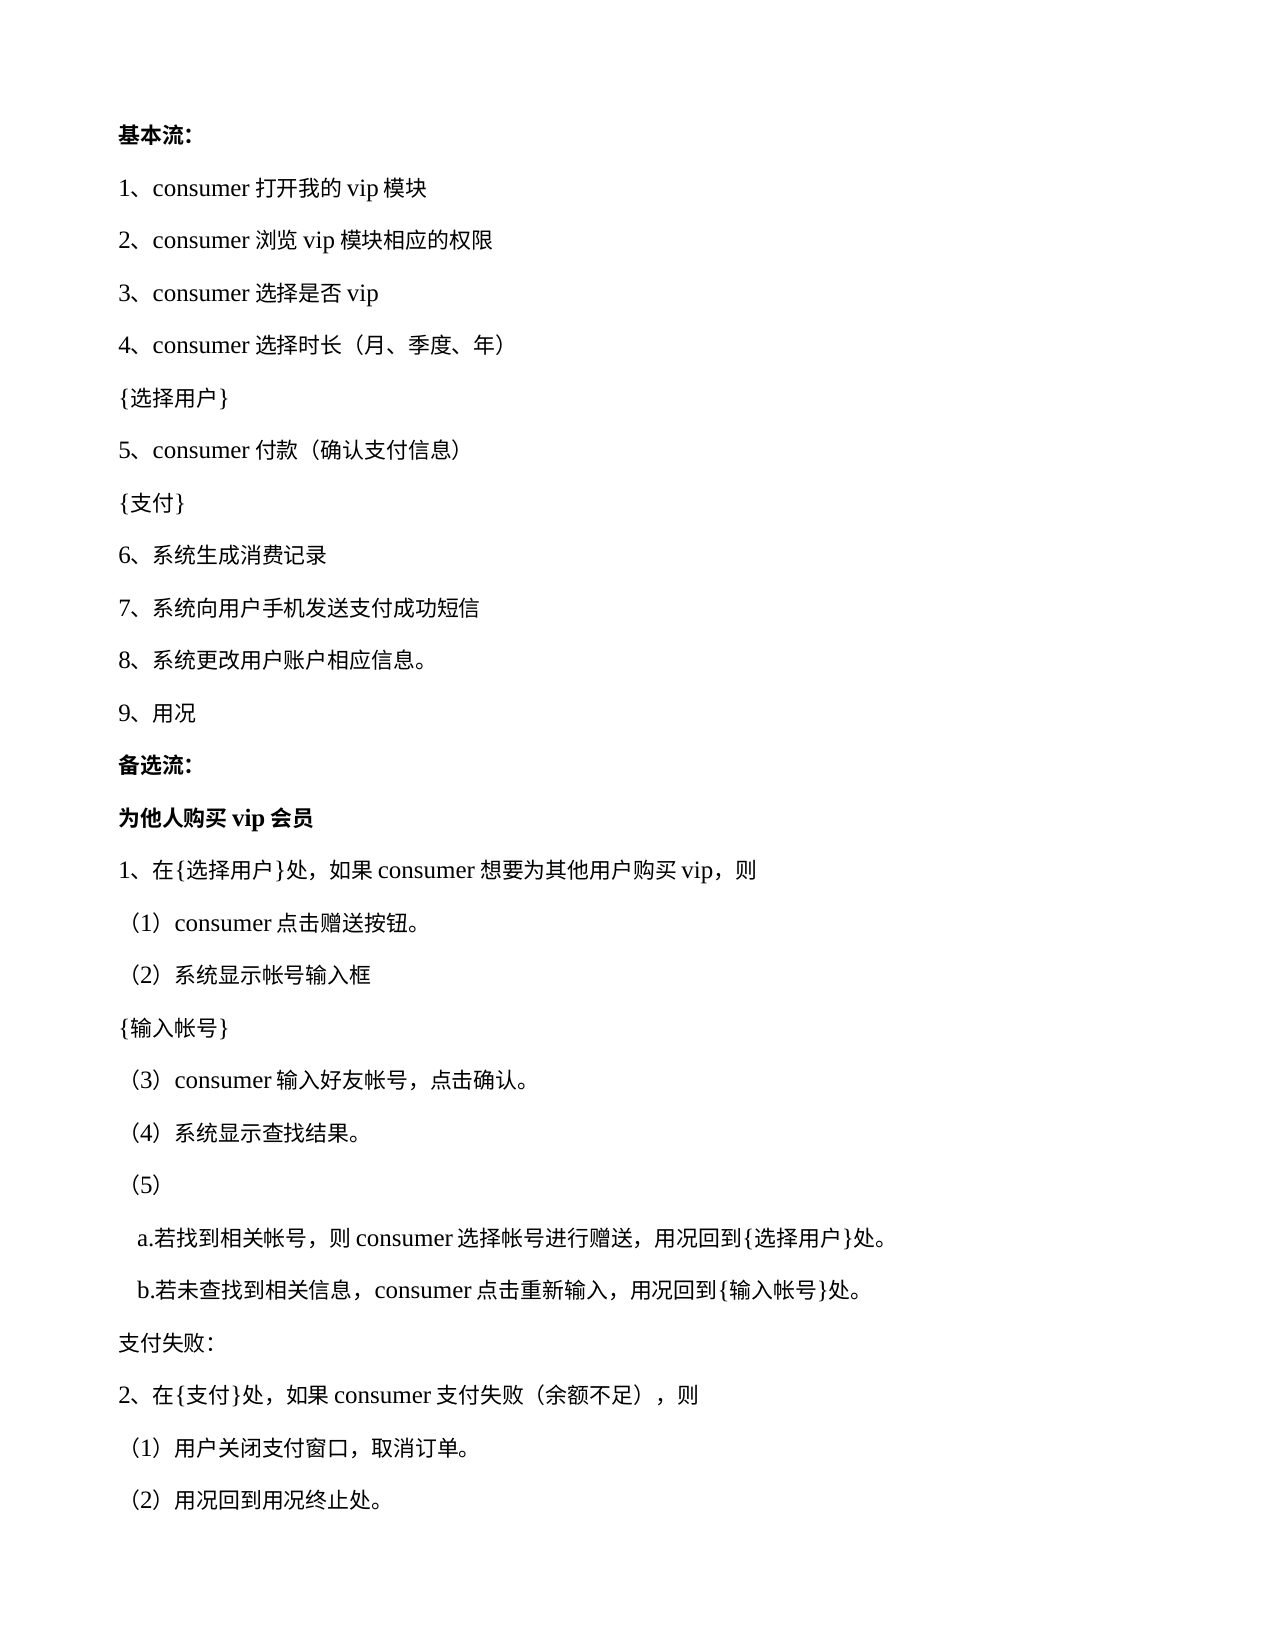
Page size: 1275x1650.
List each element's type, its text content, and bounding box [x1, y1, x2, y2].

text 4、consumer选择时长（月、季度、年） [118, 328, 1157, 360]
text （1）用户关闭支付窗口，取消订单。 [118, 1431, 1157, 1462]
text 基本流： [118, 118, 1157, 150]
text （2）系统显示帐号输入框 [118, 958, 1157, 990]
text （4）系统显示查找结果。 [118, 1116, 1157, 1147]
text 7、系统向用户手机发送支付成功短信 [118, 591, 1157, 622]
text （2）用况回到用况终止处。 [118, 1483, 1157, 1515]
text 为他人购买vip会员 [118, 801, 1157, 832]
text 备选流： [118, 748, 1157, 780]
text 2、在{支付}处，如果consumer支付失败（余额不足），则 [118, 1378, 1157, 1410]
text a.若找到相关帐号，则consumer选择帐号进行赠送，用况回到{选择用户}处。 [118, 1221, 1157, 1252]
text b.若未查找到相关信息，consumer点击重新输入，用况回到{输入帐号}处。 [118, 1273, 1157, 1305]
text （3）consumer输入好友帐号，点击确认。 [118, 1063, 1157, 1095]
text {支付} [118, 486, 1157, 517]
text 1、consumer打开我的vip模块 [118, 171, 1157, 202]
text （1）consumer点击赠送按钮。 [118, 906, 1157, 937]
text {选择用户} [118, 381, 1157, 412]
text 3、consumer选择是否vip [118, 276, 1157, 307]
text 9、用况 [118, 696, 1157, 727]
text 6、系统生成消费记录 [118, 538, 1157, 570]
text （5） [118, 1168, 1157, 1200]
text 8、系统更改用户账户相应信息。 [118, 643, 1157, 675]
text 2、consumer浏览vip模块相应的权限 [118, 223, 1157, 255]
text 支付失败： [118, 1326, 1157, 1357]
text 5、consumer付款（确认支付信息） [118, 433, 1157, 465]
text {输入帐号} [118, 1011, 1157, 1042]
text 1、在{选择用户}处，如果consumer想要为其他用户购买vip，则 [118, 853, 1157, 885]
